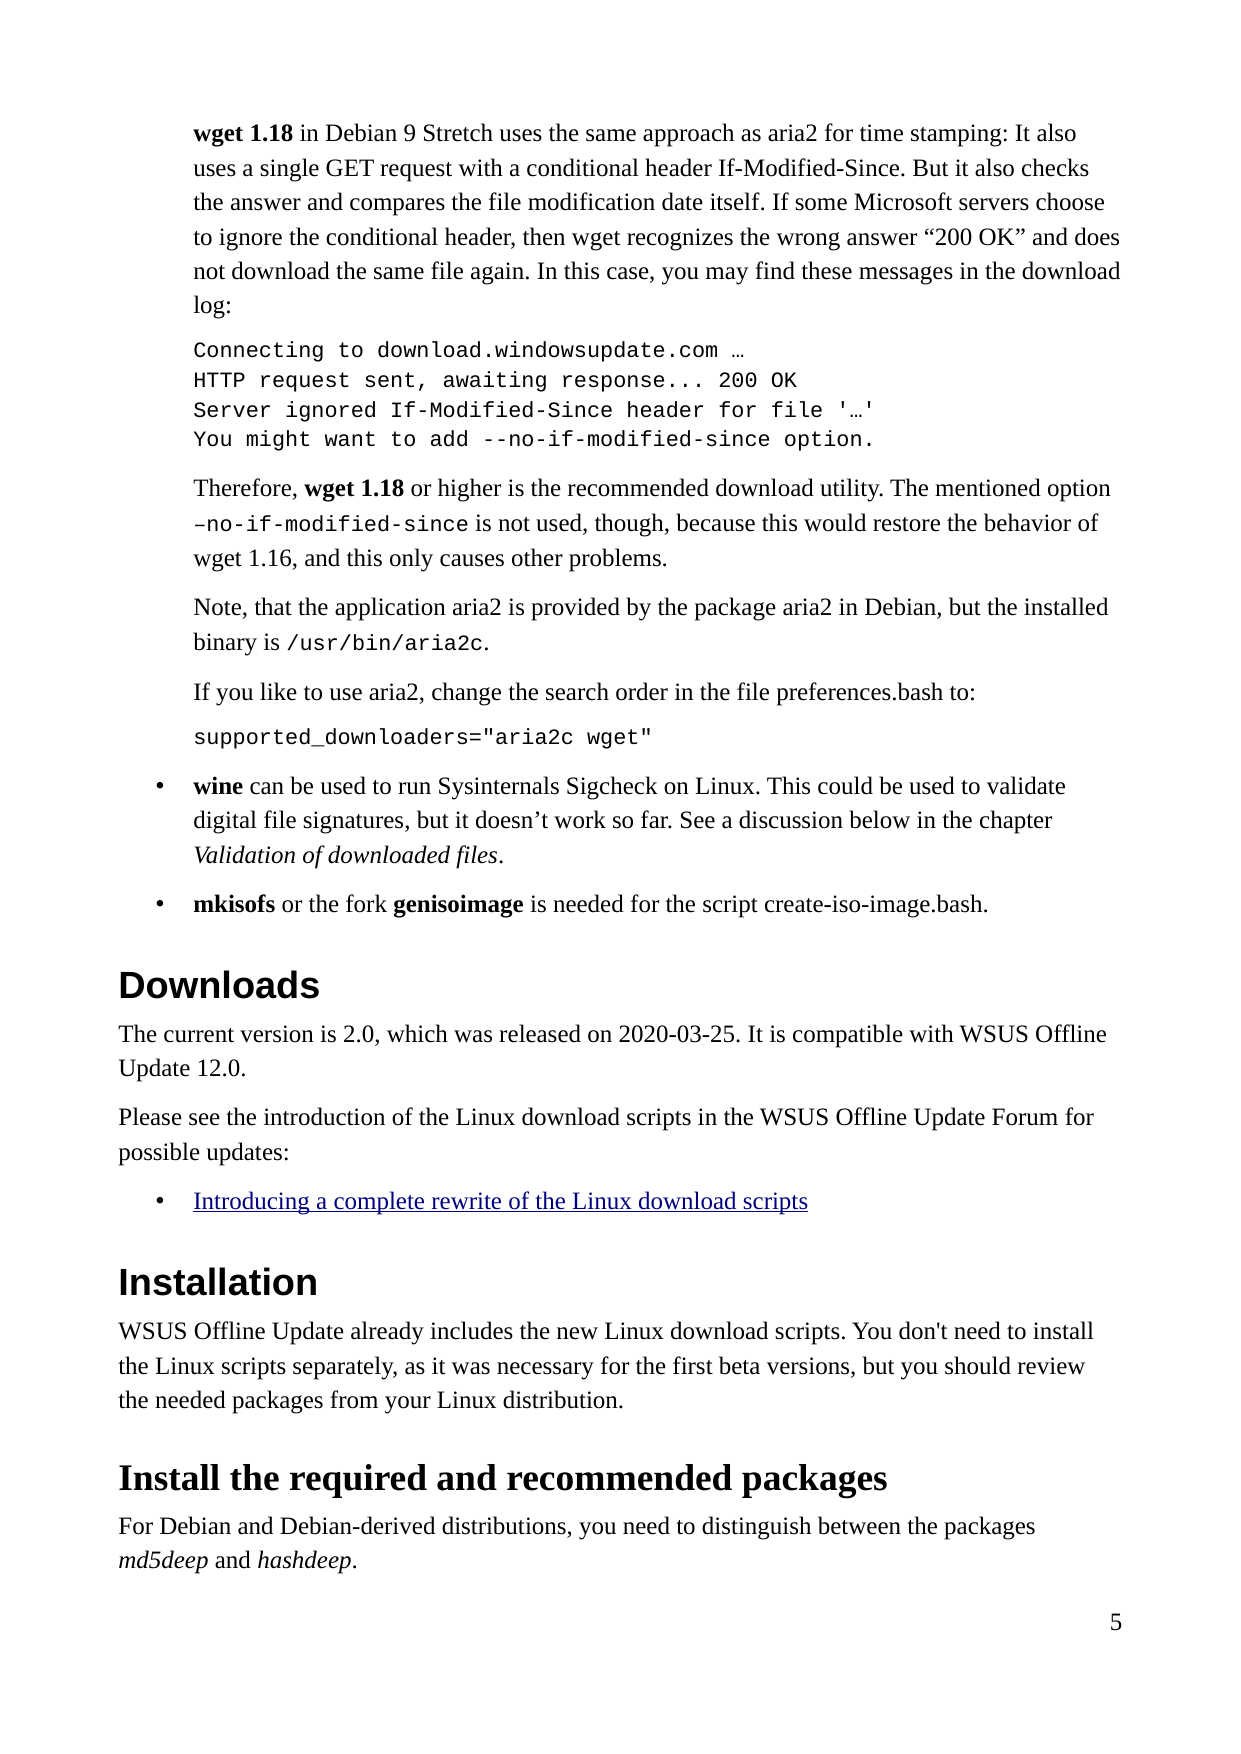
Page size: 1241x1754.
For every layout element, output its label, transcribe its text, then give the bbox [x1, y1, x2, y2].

subtitle Install the required and recommended packages [118, 1455, 1122, 1498]
list Introducing a complete rewrite of the Linux download scripts [156, 1186, 1122, 1215]
text For Debian and Debian-derived distributions, you need to distinguish between the packages md5deep and hashdeep. [118, 1511, 1122, 1574]
list supported_downloaders="aria2c wget" [156, 726, 1122, 751]
text The current version is 2.0, which was released on 2020-03-25. It is compatible with WSUS Offline Update 12.0. [118, 1019, 1122, 1082]
subtitle Downloads [118, 963, 1122, 1006]
list wine can be used to run Sysinternals Sigcheck on Linux. This could be used to validate digital file signatures, but it doesn’t work so far. See a discussion below in the chapter Validation of downloaded files. [156, 771, 1122, 868]
list You might want to add --no-if-modified-since option. [156, 429, 1122, 453]
list Note, that the application aria2 is provided by the package aria2 in Debian, but the installed binary is /usr/bin/aria2c. [156, 592, 1122, 657]
list Server ignored If-Modified-Since header for file '…' [156, 399, 1122, 424]
list Therefore, wget 1.18 or higher is the recommended download utility. The mentioned option –no-if-modified-since is not used, though, because this would restore the behavior of wget 1.16, and this only causes other problems. [156, 473, 1122, 572]
text WSUS Offline Update already includes the new Linux download scripts. You don't need to install the Linux scripts separately, as it was necessary for the first beta versions, but you should review the needed packages from your Linux distribution. [118, 1316, 1122, 1414]
list Connecting to download.windowsupdate.com … [156, 339, 1122, 364]
list HTTP request sent, awaiting response... 200 OK [156, 369, 1122, 394]
subtitle Installation [118, 1260, 1122, 1304]
list mkisofs or the fork genisoimage is needed for the script create-iso-image.bash. [156, 889, 1122, 917]
list If you like to use aria2, change the search order in the file preferences.bash to: [156, 677, 1122, 706]
list wget 1.18 in Debian 9 Stretch uses the same approach as aria2 for time stamping: It also uses a single GET request with a conditional header If-Modified-Since. But it also checks the answer and compares the file modification date itself. If some Microsoft servers choose to ignore the conditional header, then wget recognizes the wrong answer “200 OK” and does not download the same file again. In this case, you may find these messages in the download log: [156, 118, 1122, 319]
text Please see the introduction of the Linux download scripts in the WSUS Offline Update Forum for possible updates: [118, 1102, 1122, 1166]
